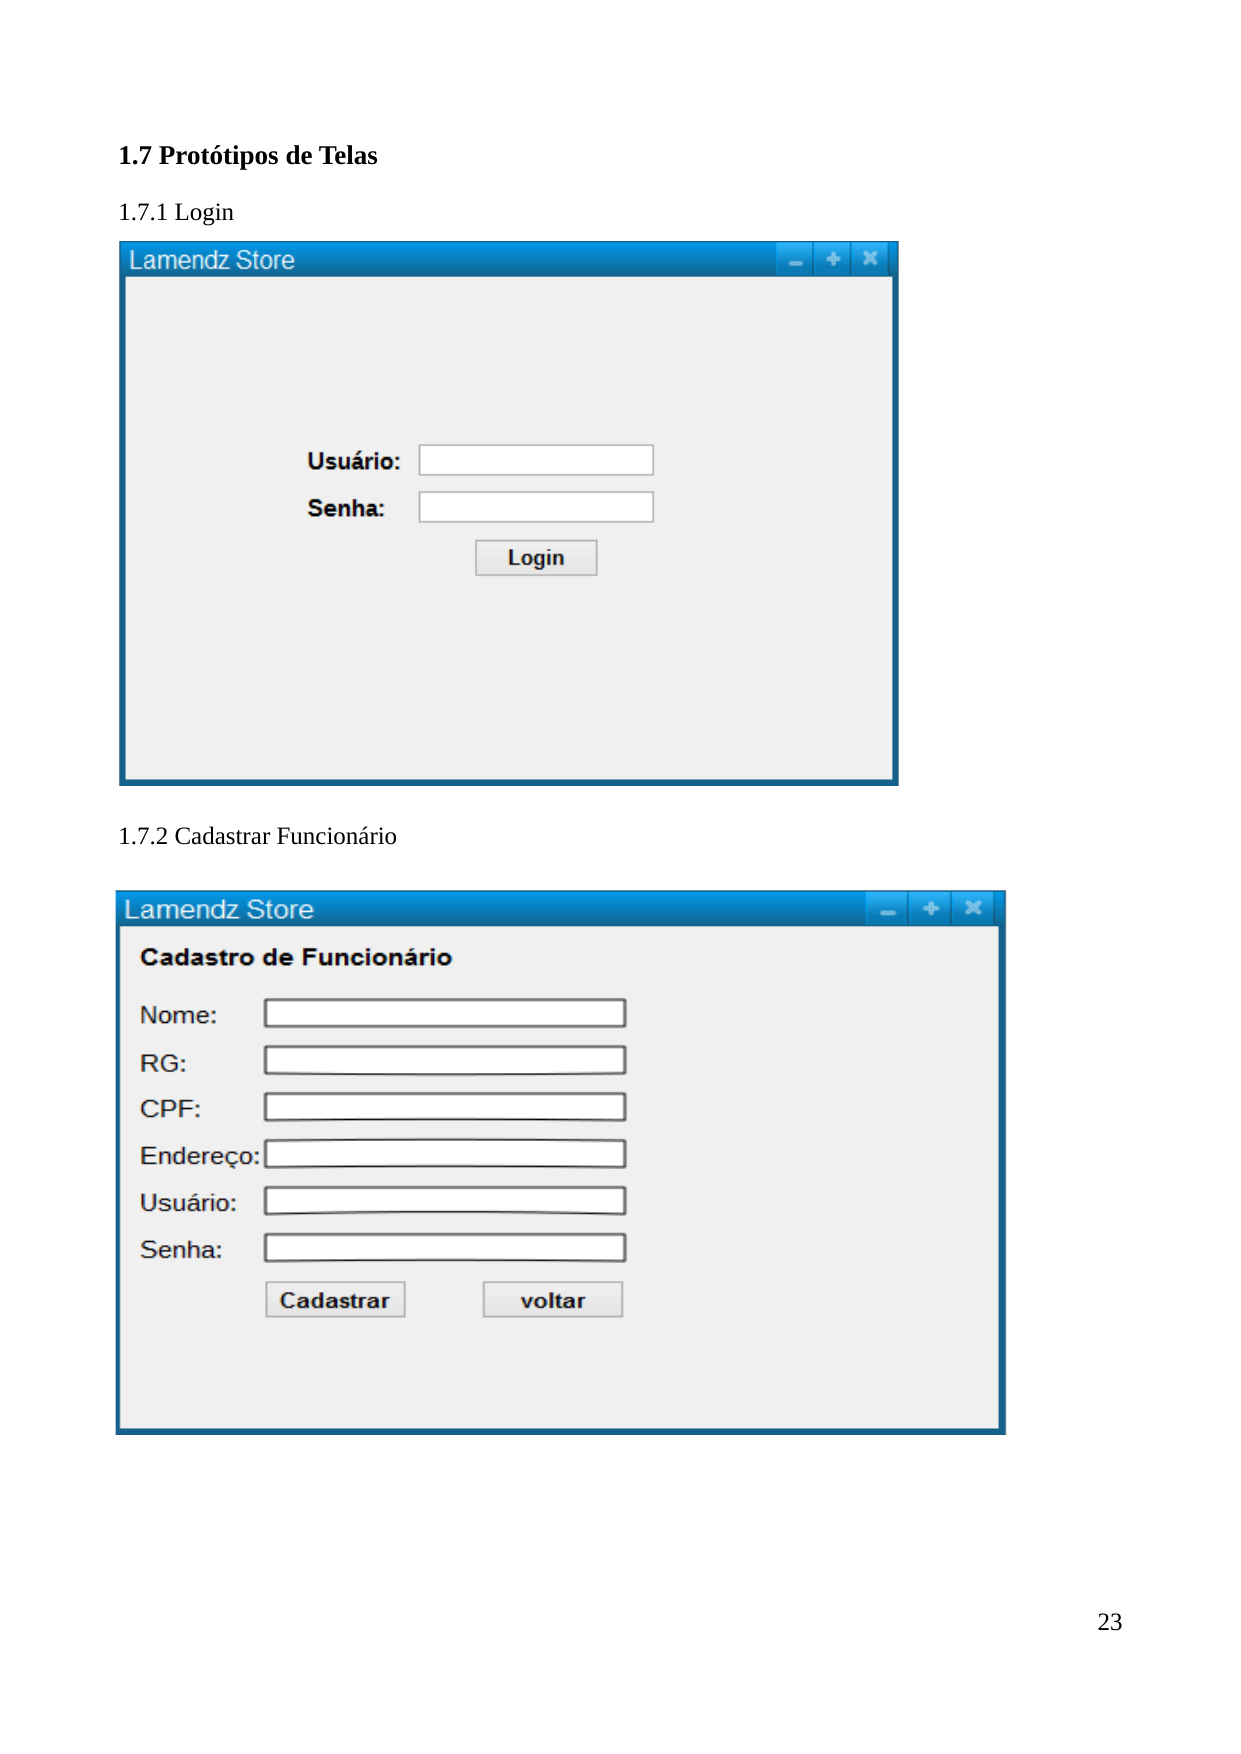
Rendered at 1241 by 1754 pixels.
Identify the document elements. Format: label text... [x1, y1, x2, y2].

subtitle 1.7.2 Cadastrar Funcionário [118, 821, 1122, 849]
picture [852, 241, 888, 265]
subtitle 1.7 Protótipos de Telas [118, 139, 1122, 170]
subtitle 1.7.1 Login [118, 197, 1122, 226]
picture [115, 889, 1008, 1435]
picture [118, 241, 902, 786]
picture [777, 241, 850, 265]
